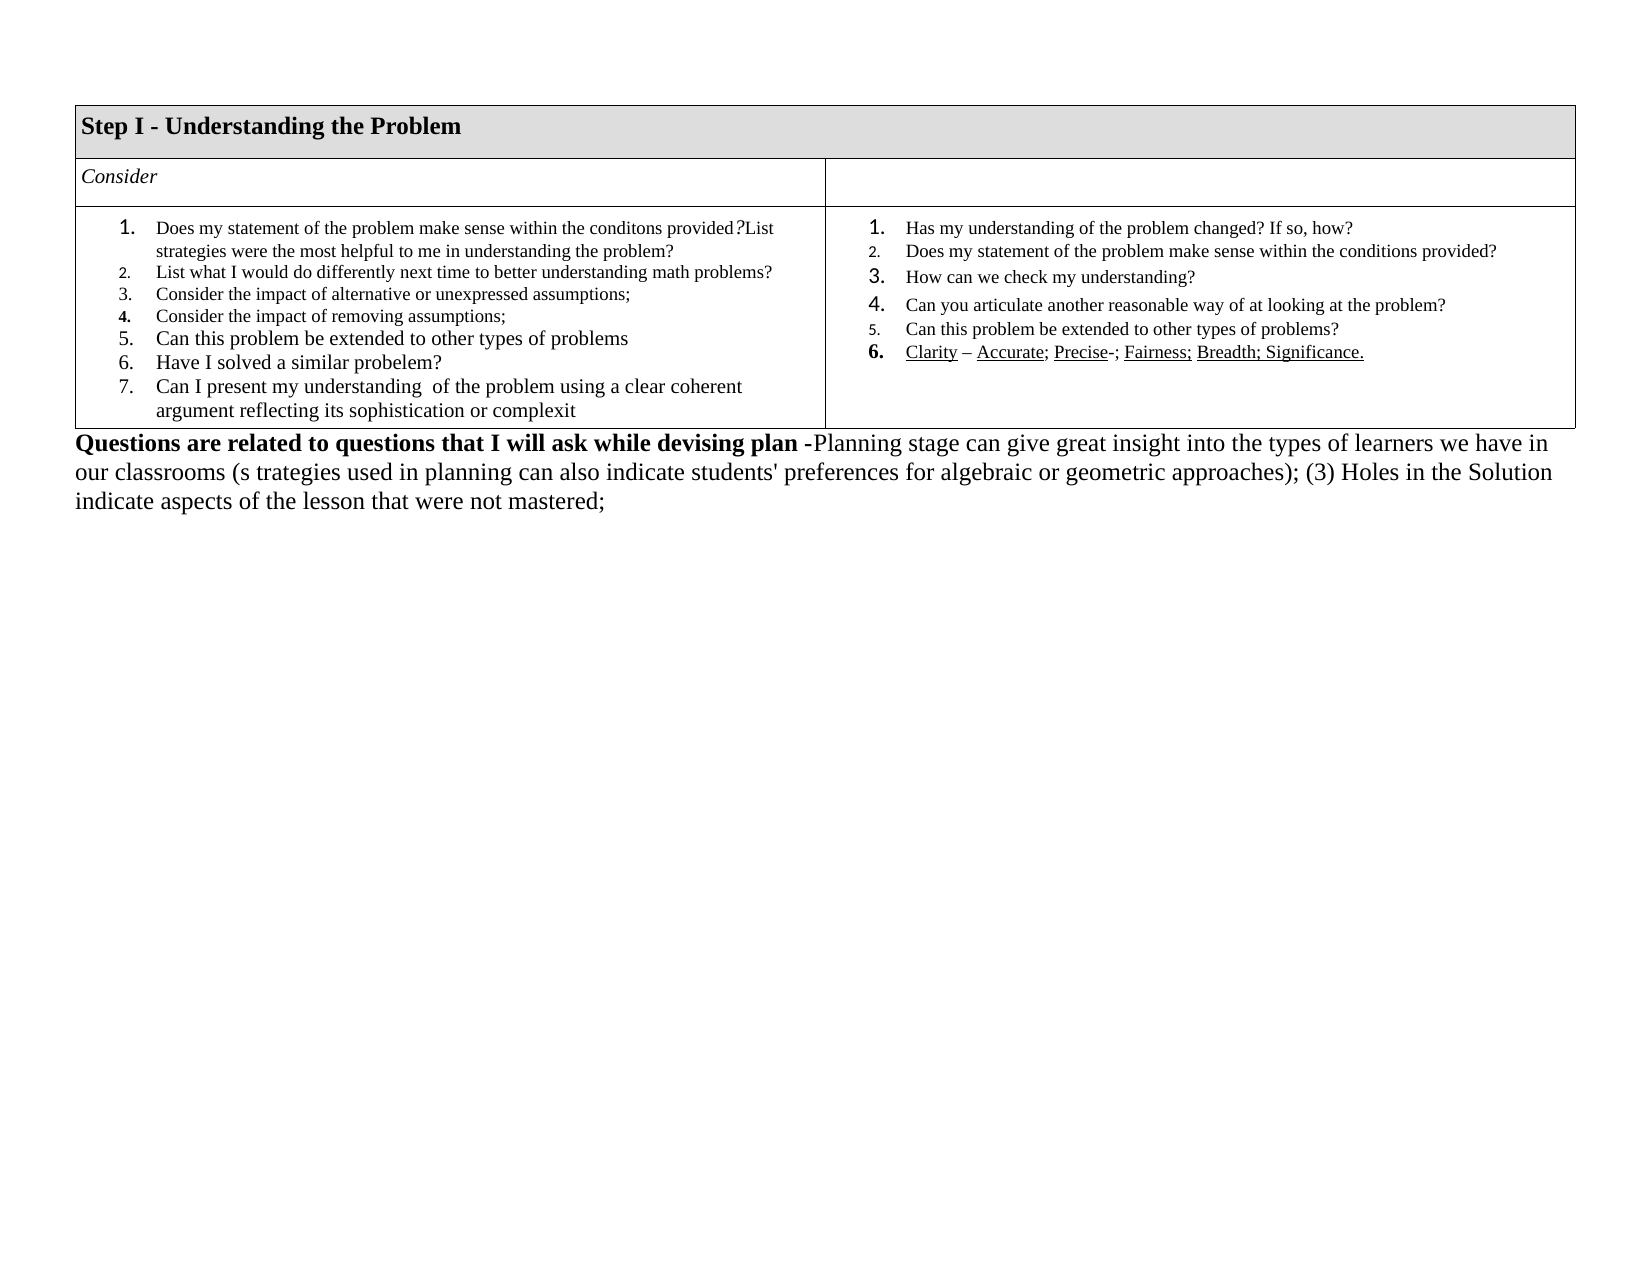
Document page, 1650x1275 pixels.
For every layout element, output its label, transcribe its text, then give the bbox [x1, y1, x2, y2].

table_cell Consider [76, 159, 825, 206]
table_cell [826, 159, 1575, 206]
table_cell Does my statement of the problem make sense within the conditons provided?List strategies were the most helpful to me in understanding the problem? List what I would do differently next time to better understanding math problems? Consider the impact of alternative or unexpressed assumptions; Consider the impact of removing assumptions; Can this problem be extended to other types of problems Have I solved a similar probelem? Can I present my understanding of the problem using a clear coherent argument reflecting its sophistication or complexit [76, 207, 825, 428]
table_cell Has my understanding of the problem changed? If so, how? Does my statement of the problem make sense within the conditions provided? How can we check my understanding? Can you articulate another reasonable way of at looking at the problem? Can this problem be extended to other types of problems? Clarity – Accurate; Precise-; Fairness; Breadth; Significance. [826, 207, 1575, 428]
text Questions are related to questions that I will ask while devising plan -Planning stage can give great insight into the types of learners we have in our classrooms (s trategies used in planning can also indicate students' preferences for algebraic or geometric approaches); (3) Holes in the Solution indicate aspects of the lesson that were not mastered; [75, 429, 1575, 514]
table_header Step I - Understanding the Problem [76, 106, 1575, 158]
